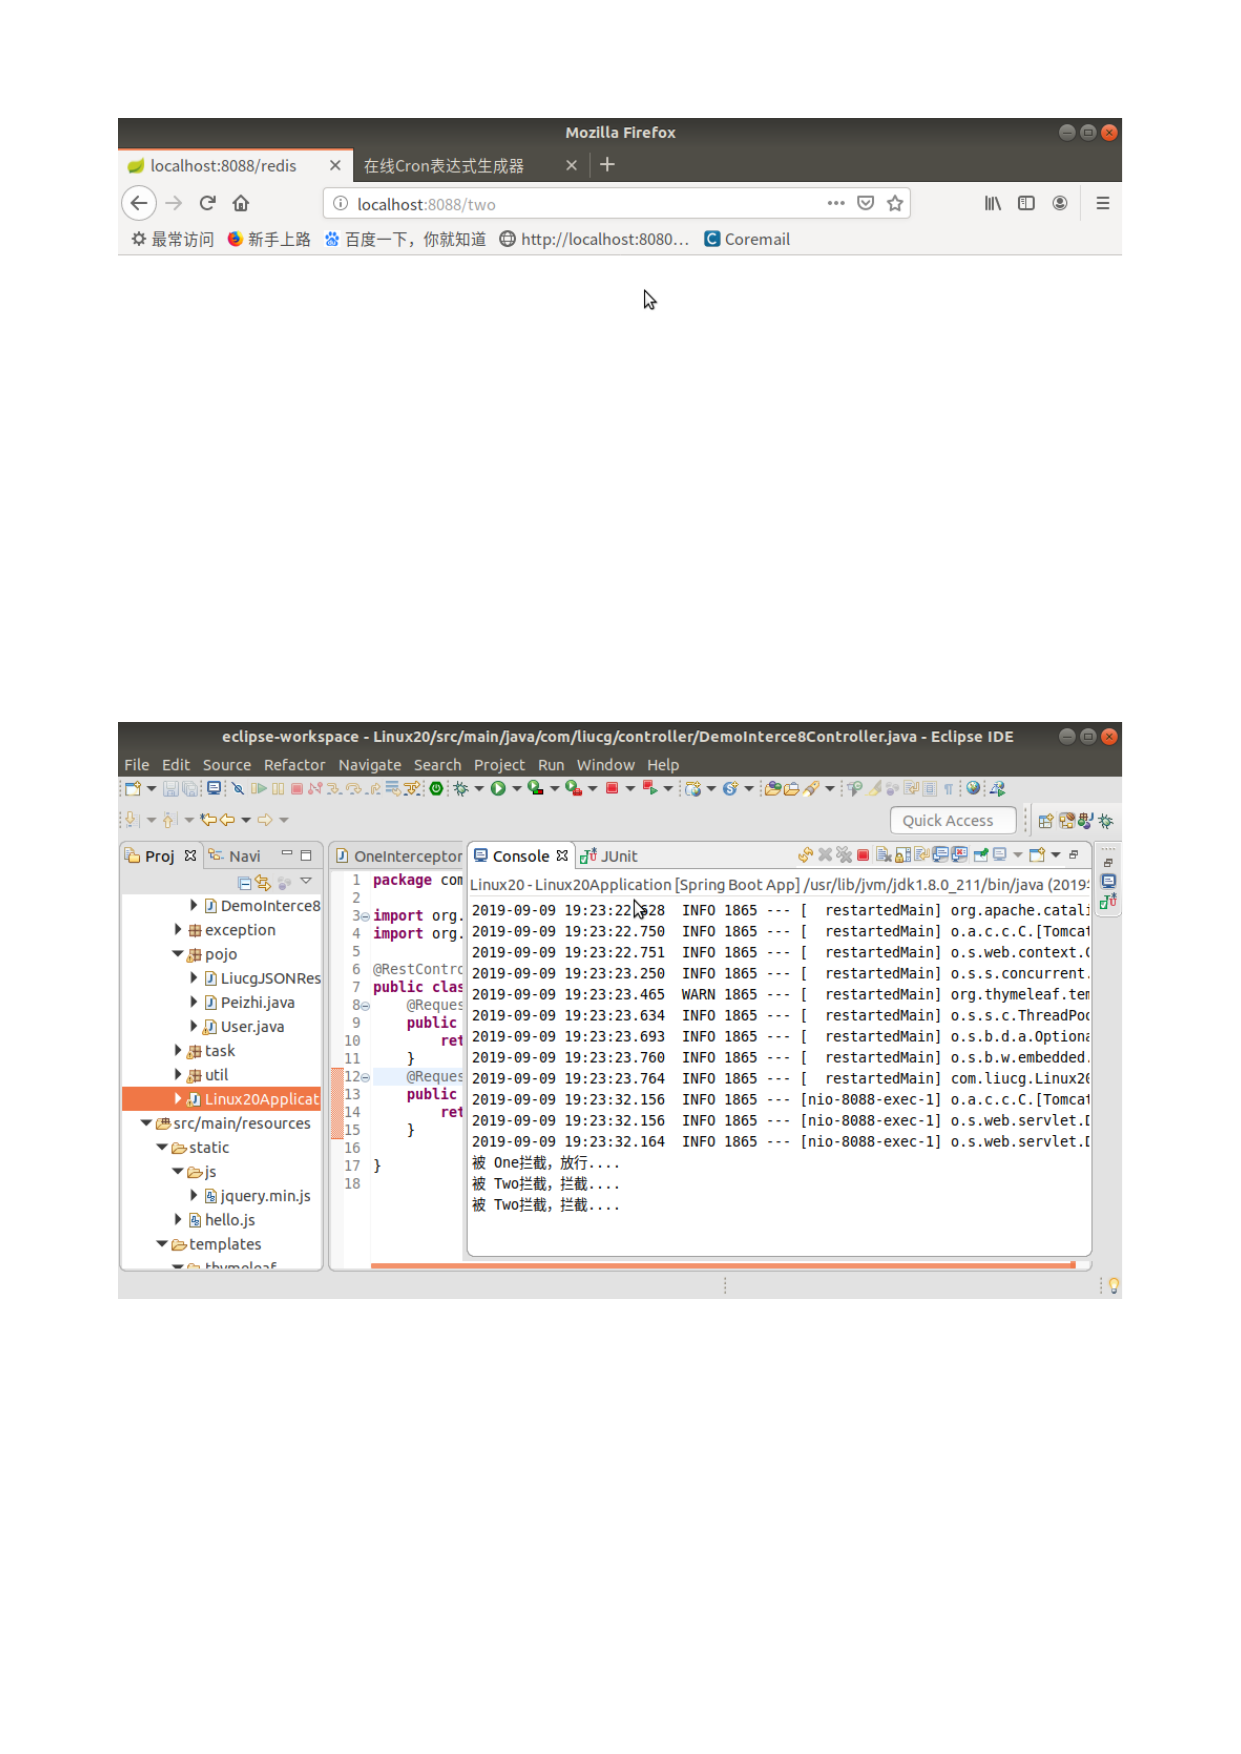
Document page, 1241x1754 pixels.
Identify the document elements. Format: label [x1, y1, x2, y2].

picture [118, 118, 1123, 694]
picture [118, 722, 1123, 1299]
